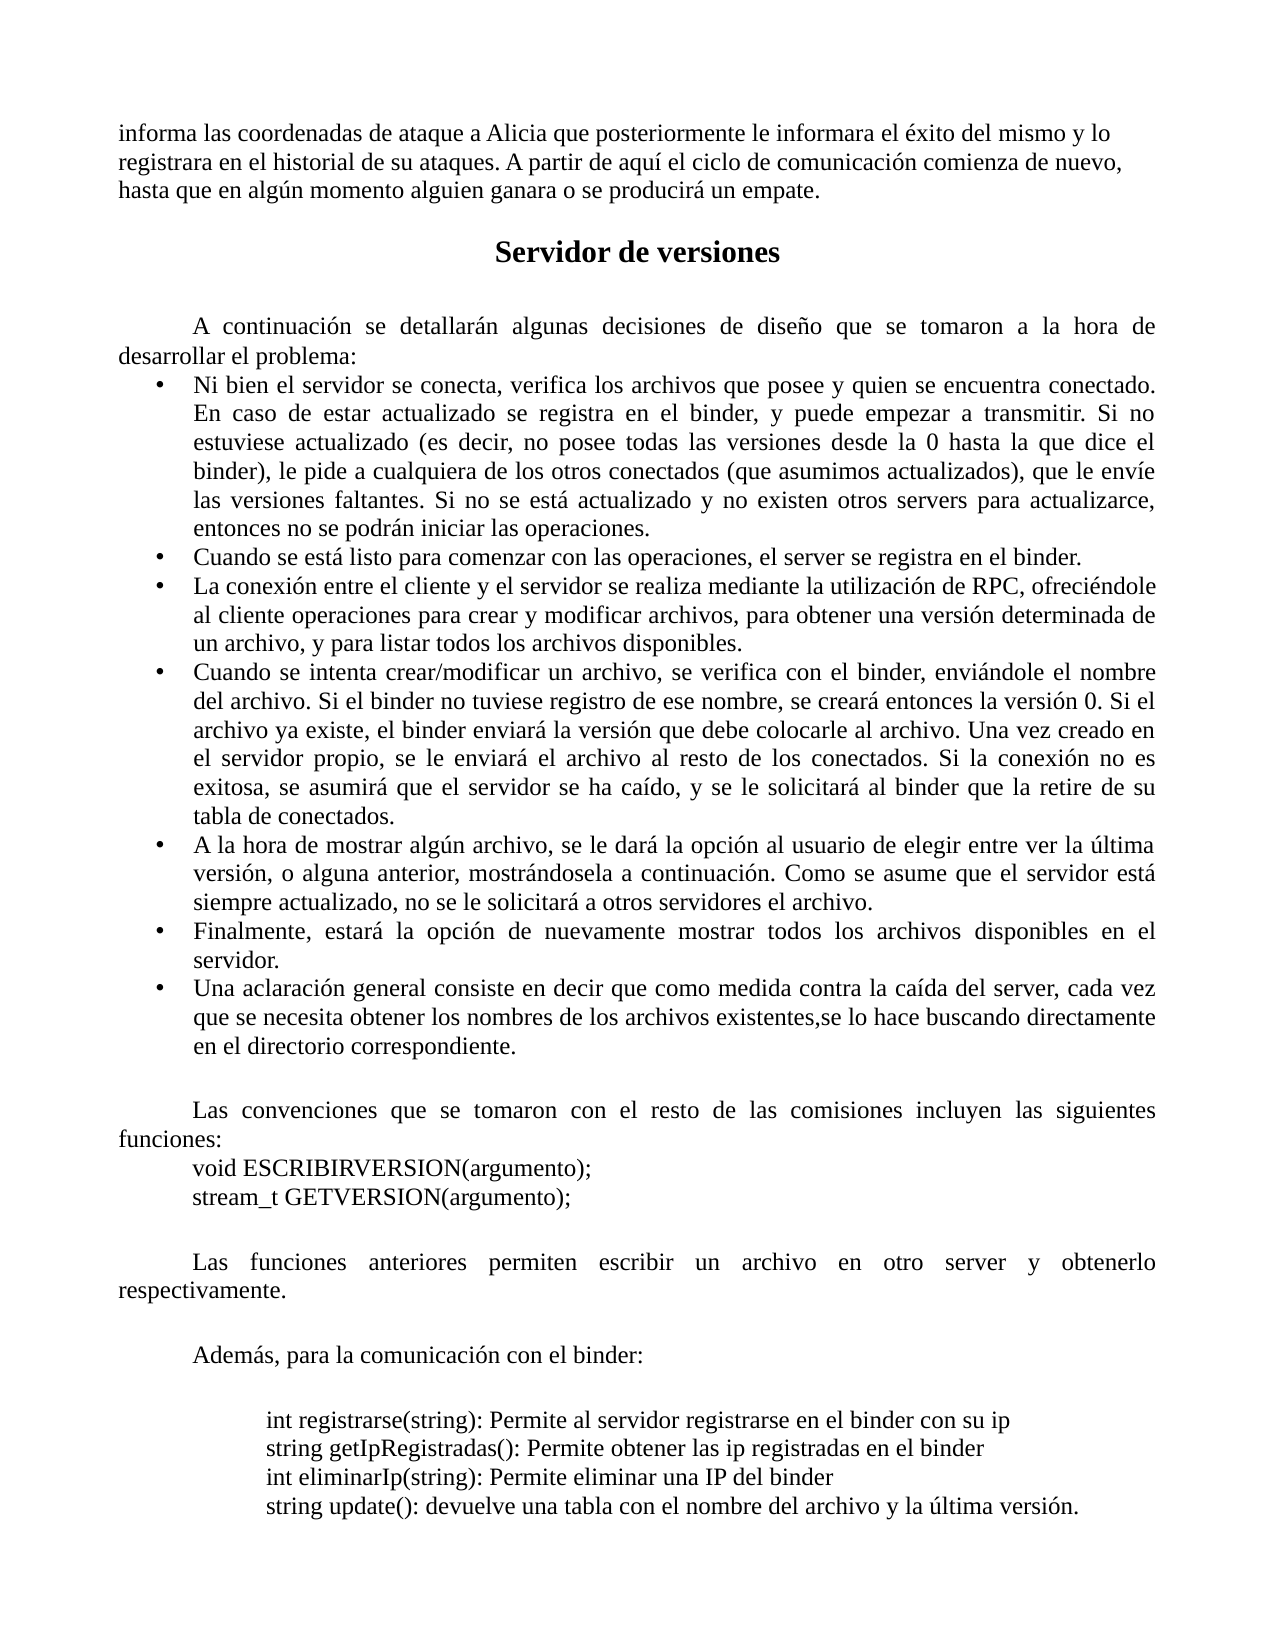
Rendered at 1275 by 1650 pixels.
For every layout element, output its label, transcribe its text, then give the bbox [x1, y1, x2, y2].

text A continuación se detallarán algunas decisiones de diseño que se tomaron a la hora de desarrollar el problema: [118, 305, 1157, 370]
text string update(): devuelve una tabla con el nombre del archivo y la última versión. [118, 1491, 1157, 1520]
text Las convenciones que se tomaron con el resto de las comisiones incluyen las siguientes funciones: [118, 1096, 1157, 1153]
list Finalmente, estará la opción de nuevamente mostrar todos los archivos disponibles en el servidor. [156, 916, 1157, 973]
text Las funciones anteriores permiten escribir un archivo en otro server y obtenerlo respectivamente. [118, 1247, 1157, 1304]
text informa las coordenadas de ataque a Alicia que posteriormente le informara el éxito del mismo y lo registrara en el historial de su ataques. A partir de aquí el ciclo de comunicación comienza de nuevo, hasta que en algún momento alguien ganara o se producirá un empate. [118, 118, 1157, 204]
list Una aclaración general consiste en decir que como medida contra la caída del server, cada vez que se necesita obtener los nombres de los archivos existentes,se lo hace buscando directamente en el directorio correspondiente. [156, 973, 1157, 1060]
text void ESCRIBIRVERSION(argumento); [118, 1153, 1157, 1182]
text stream_t GETVERSION(argumento); [118, 1182, 1157, 1211]
list Cuando se intenta crear/modificar un archivo, se verifica con el binder, enviándole el nombre del archivo. Si el binder no tuviese registro de ese nombre, se creará entonces la versión 0. Si el archivo ya existe, el binder enviará la versión que debe colocarle al archivo. Una vez creado en el servidor propio, se le enviará el archivo al resto de los conectados. Si la conexión no es exitosa, se asumirá que el servidor se ha caído, y se le solicitará al binder que la retire de su tabla de conectados. [156, 657, 1157, 830]
text int registrarse(string): Permite al servidor registrarse en el binder con su ip [118, 1405, 1157, 1433]
text int eliminarIp(string): Permite eliminar una IP del binder [118, 1462, 1157, 1491]
text Servidor de versiones [118, 233, 1157, 269]
list La conexión entre el cliente y el servidor se realiza mediante la utilización de RPC, ofreciéndole al cliente operaciones para crear y modificar archivos, para obtener una versión determinada de un archivo, y para listar todos los archivos disponibles. [156, 571, 1157, 657]
text string getIpRegistradas(): Permite obtener las ip registradas en el binder [118, 1433, 1157, 1462]
list Cuando se está listo para comenzar con las operaciones, el server se registra en el binder. [156, 542, 1157, 571]
list Ni bien el servidor se conecta, verifica los archivos que posee y quien se encuentra conectado. En caso de estar actualizado se registra en el binder, y puede empezar a transmitir. Si no estuviese actualizado (es decir, no posee todas las versiones desde la 0 hasta la que dice el binder), le pide a cualquiera de los otros conectados (que asumimos actualizados), que le envíe las versiones faltantes. Si no se está actualizado y no existen otros servers para actualizarce, entonces no se podrán iniciar las operaciones. [156, 370, 1157, 542]
list A la hora de mostrar algún archivo, se le dará la opción al usuario de elegir entre ver la última versión, o alguna anterior, mostrándosela a continuación. Como se asume que el servidor está siempre actualizado, no se le solicitará a otros servidores el archivo. [156, 830, 1157, 916]
text Además, para la comunicación con el binder: [118, 1340, 1157, 1369]
